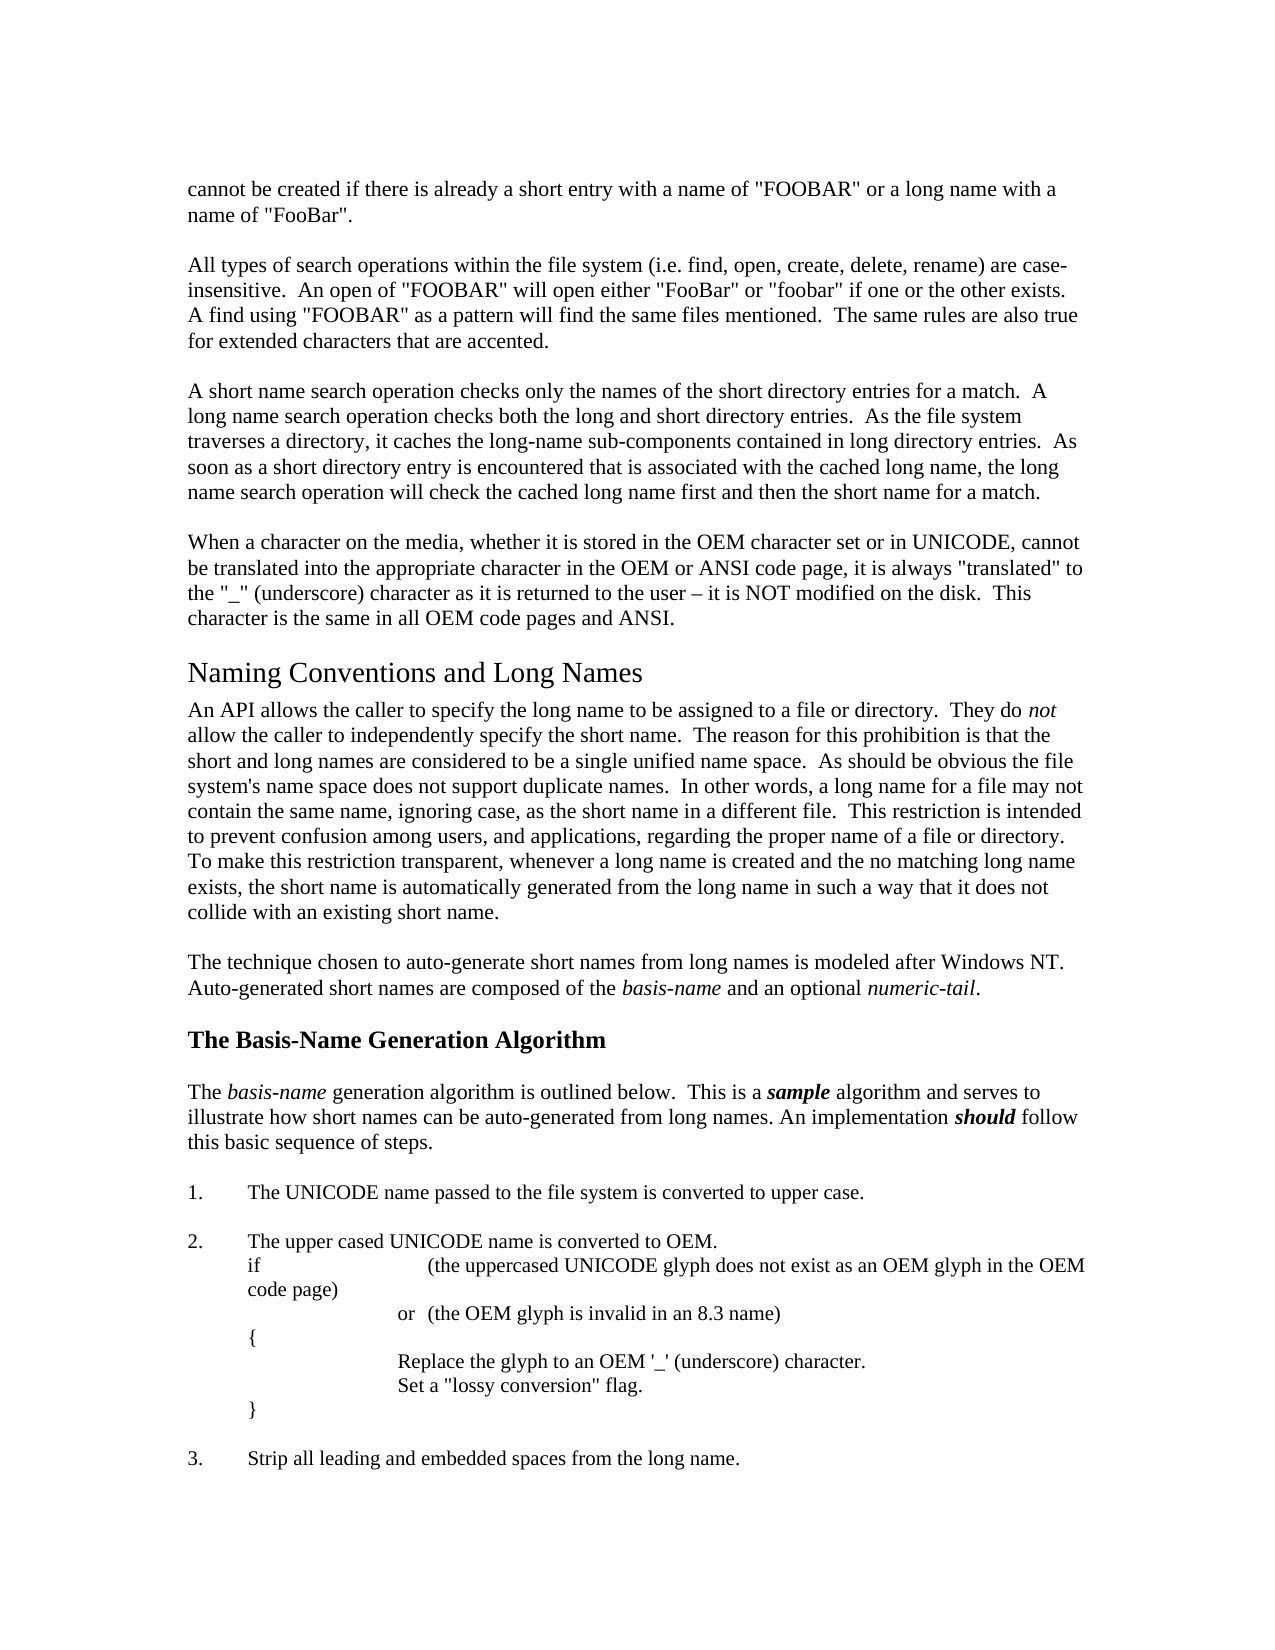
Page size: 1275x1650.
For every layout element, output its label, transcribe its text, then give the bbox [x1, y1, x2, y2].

text 3. Strip all leading and embedded spaces from the long name. [187, 1446, 1087, 1470]
text 2. The upper cased UNICODE name is converted to OEM. if (the uppercased UNICODE glyph does not exist as an OEM glyph in the OEM code page) or (the OEM glyph is invalid in an 8.3 name) { Replace the glyph to an OEM '_' (underscore) character. Set a "lossy conversion" flag. } [187, 1229, 1087, 1421]
subtitle Naming Conventions and Long Names [187, 655, 1087, 689]
text A short name search operation checks only the names of the short directory entries for a match. A long name search operation checks both the long and short directory entries. As the file system traverses a directory, it caches the long-name sub-components contained in long directory entries. As soon as a short directory entry is encountered that is associated with the cached long name, the long name search operation will check the cached long name first and then the short name for a match. [187, 378, 1087, 504]
text An API allows the caller to specify the long name to be assigned to a file or directory. They do not allow the caller to independently specify the short name. The reason for this prohibition is that the short and long names are considered to be a single unified name space. As should be obvious the file system's name space does not support duplicate names. In other words, a long name for a file may not contain the same name, ignoring case, as the short name in a different file. This restriction is intended to prevent confusion among users, and applications, regarding the proper name of a file or directory. To make this restriction transparent, whenever a long name is created and the no matching long name exists, the short name is automatically generated from the long name in such a way that it does not collide with an existing short name. [187, 697, 1087, 924]
text The technique chosen to auto-generate short names from long names is modeled after Windows NT. Auto-generated short names are composed of the basis-name and an optional numeric-tail. [187, 949, 1087, 1000]
text 1. The UNICODE name passed to the file system is converted to upper case. [187, 1180, 1087, 1204]
text All types of search operations within the file system (i.e. find, open, create, delete, rename) are case-insensitive. An open of "FOOBAR" will open either "FooBar" or "foobar" if one or the other exists. A find using "FOOBAR" as a pattern will find the same files mentioned. The same rules are also true for extended characters that are accented. [187, 252, 1087, 353]
text cannot be created if there is already a short entry with a name of "FOOBAR" or a long name with a name of "FooBar". [187, 176, 1087, 227]
text The basis-name generation algorithm is outlined below. This is a sample algorithm and serves to illustrate how short names can be auto-generated from long names. An implementation should follow this basic sequence of steps. [187, 1079, 1087, 1154]
subtitle The Basis-Name Generation Algorithm [187, 1025, 1087, 1054]
text When a character on the media, whether it is stored in the OEM character set or in UNICODE, cannot be translated into the appropriate character in the OEM or ANSI code page, it is always "translated" to the "_" (underscore) character as it is returned to the user – it is NOT modified on the disk. This character is the same in all OEM code pages and ANSI. [187, 529, 1087, 630]
